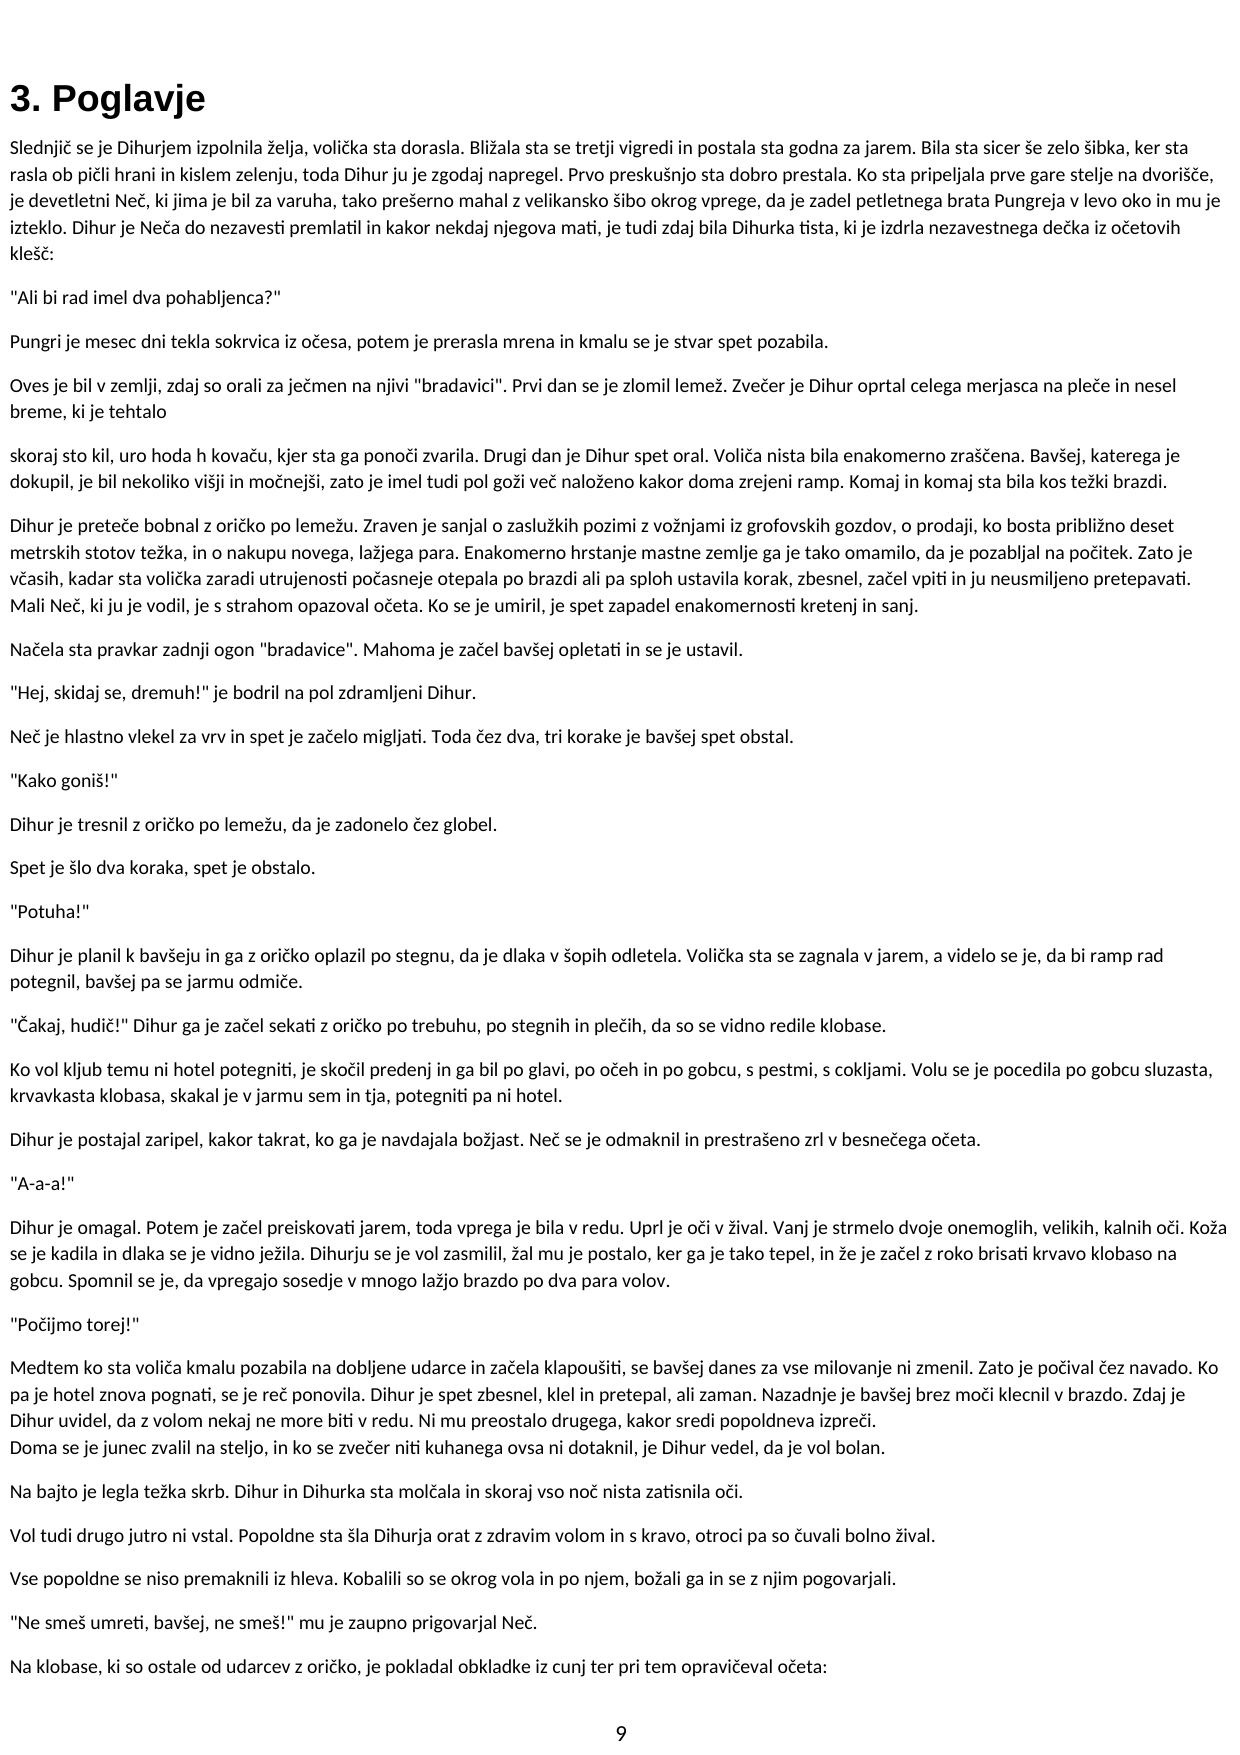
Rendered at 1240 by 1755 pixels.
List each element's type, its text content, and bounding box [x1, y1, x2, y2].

text "Hej, skidaj se, dremuh!" je bodril na pol zdramljeni Dihur. [9, 681, 1230, 705]
text "Kako goniš!" [9, 768, 1230, 792]
text Vse popoldne se niso premaknili iz hleva. Kobalili so se okrog vola in po njem, božali ga in se z njim pogovarjali. [9, 1566, 1230, 1591]
text Dihur je planil k bavšeju in ga z oričko oplazil po stegnu, da je dlaka v šopih odletela. Volička sta se zagnala v jarem, a videlo se je, da bi ramp rad potegnil, bavšej pa se jarmu odmiče. [9, 943, 1230, 994]
text Pungri je mesec dni tekla sokrvica iz očesa, potem je prerasla mrena in kmalu se je stvar spet pozabila. [9, 329, 1230, 353]
text Ko vol kljub temu ni hotel potegniti, je skočil predenj in ga bil po glavi, po očeh in po gobcu, s pestmi, s cokljami. Volu se je pocedila po gobcu sluzasta, krvavkasta klobasa, skakal je v jarmu sem in tja, potegniti pa ni hotel. [9, 1057, 1230, 1108]
text Dihur je preteče bobnal z oričko po lemežu. Zraven je sanjal o zaslužkih pozimi z vožnjami iz grofovskih gozdov, o prodaji, ko bosta približno deset metrskih stotov težka, in o nakupu novega, lažjega para. Enakomerno hrstanje mastne zemlje ga je tako omamilo, da je pozabljal na počitek. Zato je včasih, kadar sta volička zaradi utrujenosti počasneje otepala po brazdi ali pa sploh ustavila korak, zbesnel, začel vpiti in ju neusmiljeno pretepavati. Mali Neč, ki ju je vodil, je s strahom opazoval očeta. Ko se je umiril, je spet zapadel enakomernosti kretenj in sanj. [9, 513, 1230, 617]
text skoraj sto kil, uro hoda h kovaču, kjer sta ga ponoči zvarila. Drugi dan je Dihur spet oral. Voliča nista bila enakomerno zraščena. Bavšej, katerega je dokupil, je bil nekoliko višji in močnejši, zato je imel tudi pol goži več naloženo kakor doma zrejeni ramp. Komaj in komaj sta bila kos težki brazdi. [9, 443, 1230, 494]
text "A-a-a!" [9, 1171, 1230, 1195]
text Vol tudi drugo jutro ni vstal. Popoldne sta šla Dihurja orat z zdravim volom in s kravo, otroci pa so čuvali bolno žival. [9, 1523, 1230, 1547]
text Dihur je omagal. Potem je začel preiskovati jarem, toda vprega je bila v redu. Uprl je oči v žival. Vanj je strmelo dvoje onemoglih, velikih, kalnih oči. Koža se je kadila in dlaka se je vidno ježila. Dihurju se je vol zasmilil, žal mu je postalo, ker ga je tako tepel, in že je začel z roko brisati krvavo klobaso na gobcu. Spomnil se je, da vpregajo sosedje v mnogo lažjo brazdo po dva para volov. [9, 1215, 1230, 1292]
text "Počijmo torej!" [9, 1312, 1230, 1336]
text "Čakaj, hudič!" Dihur ga je začel sekati z oričko po trebuhu, po stegnih in plečih, da so se vidno redile klobase. [9, 1013, 1230, 1037]
text Medtem ko sta voliča kmalu pozabila na dobljene udarce in začela klapoušiti, se bavšej danes za vse milovanje ni zmenil. Zato je počival čez navado. Ko pa je hotel znova pognati, se je reč ponovila. Dihur je spet zbesnel, klel in pretepal, ali zaman. Nazadnje je bavšej brez moči klecnil v brazdo. Zdaj je Dihur uvidel, da z volom nekaj ne more biti v redu. Ni mu preostalo drugega, kakor sredi popoldneva izpreči. [9, 1356, 1230, 1433]
text Na bajto je legla težka skrb. Dihur in Dihurka sta molčala in skoraj vso noč nista zatisnila oči. [9, 1479, 1230, 1503]
text Neč je hlastno vlekel za vrv in spet je začelo migljati. Toda čez dva, tri korake je bavšej spet obstal. [9, 724, 1230, 748]
text Slednjič se je Dihurjem izpolnila želja, volička sta dorasla. Bližala sta se tretji vigredi in postala sta godna za jarem. Bila sta sicer še zelo šibka, ker sta rasla ob pičli hrani in kislem zelenju, toda Dihur ju je zgodaj napregel. Prvo preskušnjo sta dobro prestala. Ko sta pripeljala prve gare stelje na dvorišče, je devetletni Neč, ki jima je bil za varuha, tako prešerno mahal z velikansko šibo okrog vprege, da je zadel petletnega brata Pungreja v levo oko in mu je izteklo. Dihur je Neča do nezavesti premlatil in kakor nekdaj njegova mati, je tudi zdaj bila Dihurka tista, ki je izdrla nezavestnega dečka iz očetovih klešč: [9, 135, 1230, 266]
text Dihur je tresnil z oričko po lemežu, da je zadonelo čez globel. [9, 812, 1230, 836]
text Dihur je postajal zaripel, kakor takrat, ko ga je navdajala božjast. Neč se je odmaknil in prestrašeno zrl v besnečega očeta. [9, 1127, 1230, 1152]
text Doma se je junec zvalil na steljo, in ko se zvečer niti kuhanega ovsa ni dotaknil, je Dihur vedel, da je vol bolan. [9, 1435, 1230, 1459]
text "Potuha!" [9, 899, 1230, 923]
text "Ali bi rad imel dva pohabljenca?" [9, 285, 1230, 309]
text Oves je bil v zemlji, zdaj so orali za ječmen na njivi "bradavici". Prvi dan se je zlomil lemež. Zvečer je Dihur oprtal celega merjasca na pleče in nesel breme, ki je tehtalo [9, 373, 1230, 423]
text Na klobase, ki so ostale od udarcev z oričko, je pokladal obkladke iz cunj ter pri tem opravičeval očeta: [9, 1654, 1230, 1678]
text Načela sta pravkar zadnji ogon "bradavice". Mahoma je začel bavšej opletati in se je ustavil. [9, 637, 1230, 661]
text "Ne smeš umreti, bavšej, ne smeš!" mu je zaupno prigovarjal Neč. [9, 1610, 1230, 1634]
subtitle 3. Poglavje [10, 77, 1232, 120]
text Spet je šlo dva koraka, spet je obstalo. [9, 856, 1230, 880]
